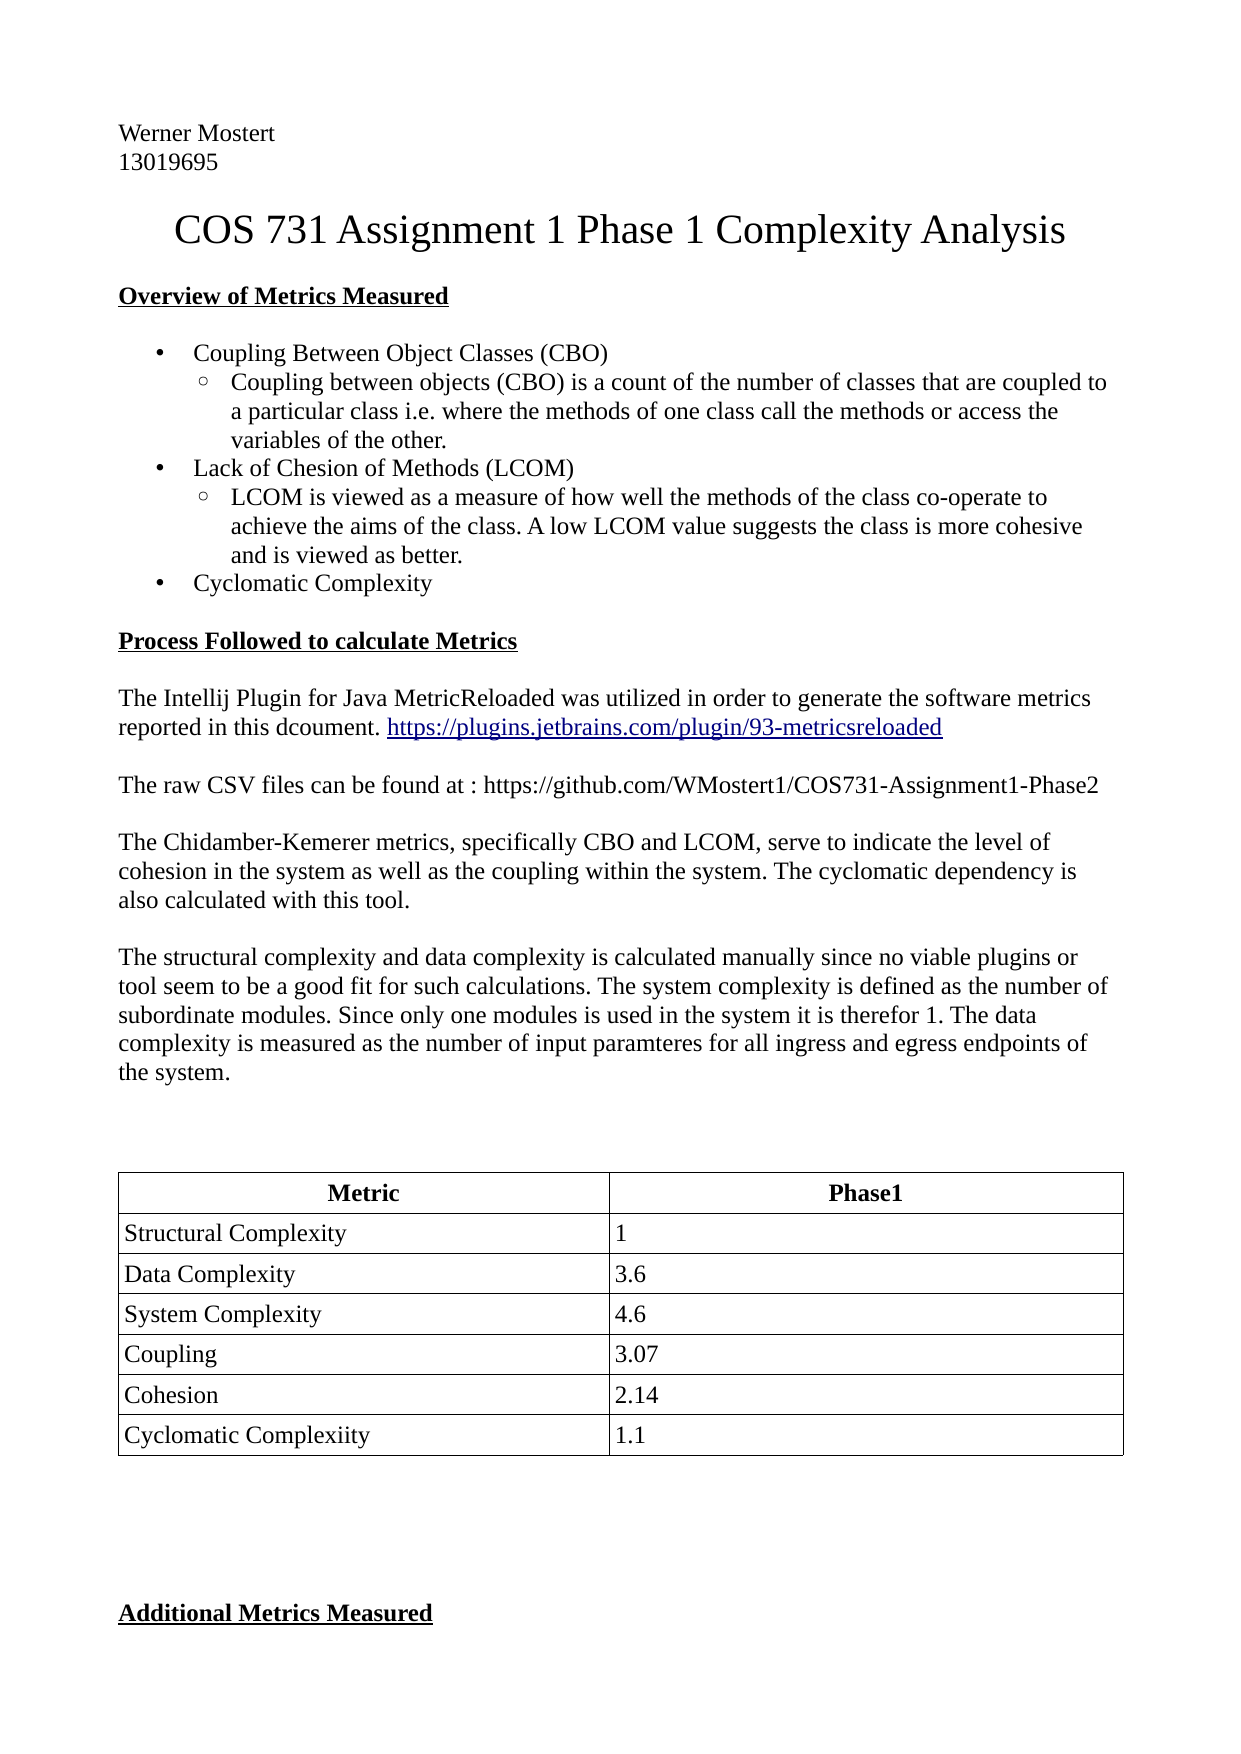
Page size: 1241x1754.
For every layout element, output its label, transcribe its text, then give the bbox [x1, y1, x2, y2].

list Cyclomatic Complexity [156, 568, 1122, 597]
list Lack of Chesion of Methods (LCOM) [156, 453, 1122, 482]
table_cell 3.07 [610, 1335, 1123, 1374]
table_cell Structural Complexity [119, 1214, 609, 1253]
text 13019695 [118, 147, 1122, 176]
table_cell 4.6 [610, 1294, 1123, 1333]
text Process Followed to calculate Metrics [118, 626, 1122, 655]
table_cell System Complexity [119, 1294, 609, 1333]
list LCOM is viewed as a measure of how well the methods of the class co-operate to achieve the aims of the class. A low LCOM value suggests the class is more cohesive and is viewed as better. [193, 482, 1122, 568]
list Coupling Between Object Classes (CBO) [156, 338, 1122, 367]
text Additional Metrics Measured [118, 1598, 1122, 1627]
table_cell 1.1 [610, 1415, 1123, 1454]
table_cell 1 [610, 1214, 1123, 1253]
table_cell Coupling [119, 1335, 609, 1374]
table_cell Cyclomatic Complexiity [119, 1415, 609, 1454]
table_cell Cohesion [119, 1375, 609, 1414]
text Werner Mostert [118, 118, 1122, 147]
text The Chidamber-Kemerer metrics, specifically CBO and LCOM, serve to indicate the level of cohesion in the system as well as the coupling within the system. The cyclomatic dependency is also calculated with this tool. [118, 827, 1122, 913]
table_cell Data Complexity [119, 1254, 609, 1293]
table_cell 2.14 [610, 1375, 1123, 1414]
text The Intellij Plugin for Java MetricReloaded was utilized in order to generate the software metrics reported in this dcoument. https://plugins.jetbrains.com/plugin/93-metricsreloaded [118, 683, 1122, 741]
text The structural complexity and data complexity is calculated manually since no viable plugins or tool seem to be a good fit for such calculations. The system complexity is defined as the number of subordinate modules. Since only one modules is used in the system it is therefor 1. The data complexity is measured as the number of input paramteres for all ingress and egress endpoints of the system. [118, 942, 1122, 1086]
text COS 731 Assignment 1 Phase 1 Complexity Analysis [118, 204, 1122, 252]
text Overview of Metrics Measured [118, 281, 1122, 310]
list Coupling between objects (CBO) is a count of the number of classes that are coupled to a particular class i.e. where the methods of one class call the methods or access the variables of the other. [193, 367, 1122, 453]
table_cell 3.6 [610, 1254, 1123, 1293]
table_header Phase1 [610, 1173, 1123, 1213]
table_header Metric [119, 1173, 609, 1213]
text The raw CSV files can be found at : https://github.com/WMostert1/COS731-Assignment1-Phase2 [118, 770, 1122, 798]
